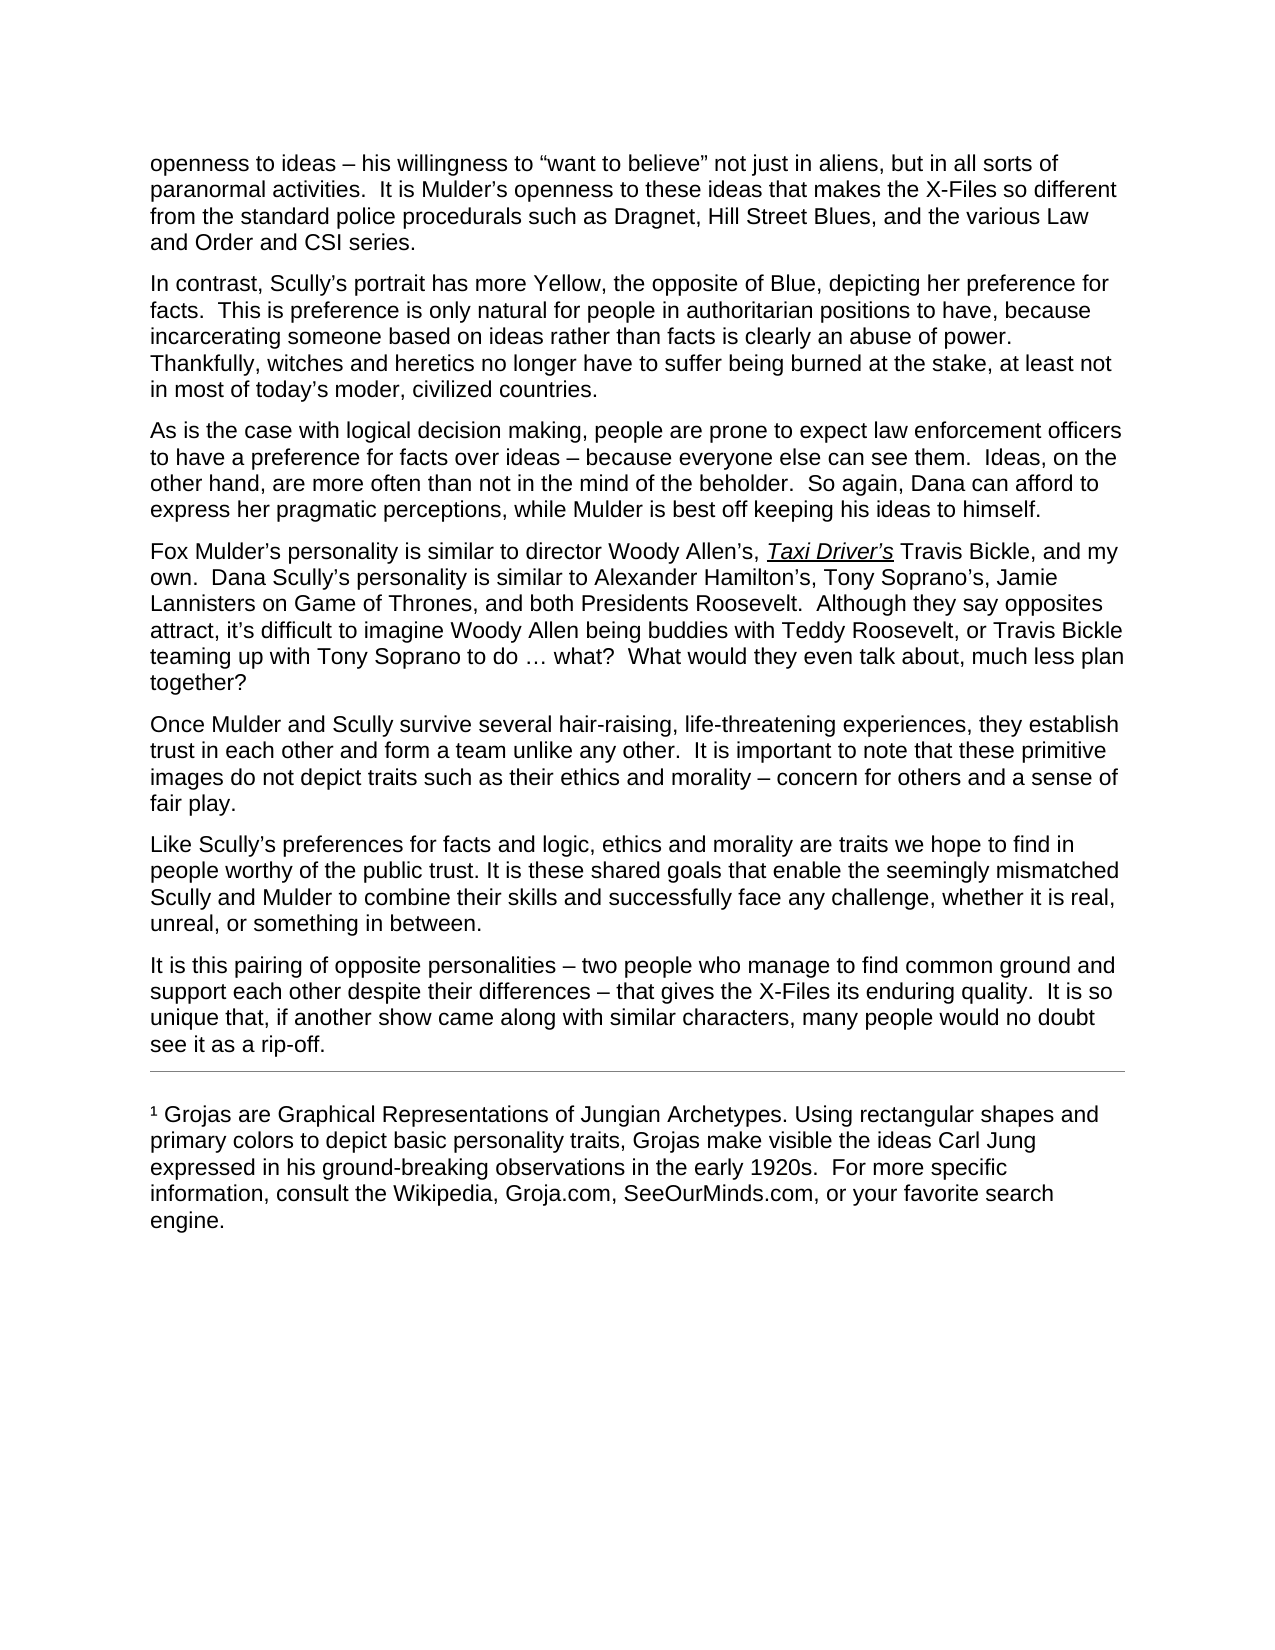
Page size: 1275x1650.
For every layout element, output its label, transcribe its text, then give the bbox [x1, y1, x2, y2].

text As is the case with logical decision making, people are prone to expect law enforcement officers to have a preference for facts over ideas – because everyone else can see them. Ideas, on the other hand, are more often than not in the mind of the beholder. So again, Dana can afford to express her pragmatic perceptions, while Mulder is best off keeping his ideas to himself. [150, 417, 1125, 523]
text In contrast, Scully’s portrait has more Yellow, the opposite of Blue, depicting her preference for facts. This is preference is only natural for people in authoritarian positions to have, because incarcerating someone based on ideas rather than facts is clearly an abuse of power. Thankfully, witches and heretics no longer have to suffer being burned at the stake, at least not in most of today’s moder, civilized countries. [150, 270, 1125, 402]
text ¹ Grojas are Graphical Representations of Jungian Archetypes. Using rectangular shapes and primary colors to depict basic personality traits, Grojas make visible the ideas Carl Jung expressed in his ground-breaking observations in the early 1920s. For more specific information, consult the Wikipedia, Groja.com, SeeOurMinds.com, or your favorite search engine. [150, 1101, 1125, 1233]
text It is this pairing of opposite personalities – two people who manage to find common ground and support each other despite their differences – that gives the X-Files its enduring quality. It is so unique that, if another show came along with similar characters, many people would no doubt see it as a rip-off. [150, 952, 1125, 1057]
text Like Scully’s preferences for facts and logic, ethics and morality are traits we hope to find in people worthy of the public trust. It is these shared goals that enable the seemingly mismatched Scully and Mulder to combine their skills and successfully face any challenge, whether it is real, unreal, or something in between. [150, 831, 1125, 937]
text Fox Mulder’s personality is similar to director Woody Allen’s, Taxi Driver’s Travis Bickle, and my own. Dana Scully’s personality is similar to Alexander Hamilton’s, Tony Soprano’s, Jamie Lannisters on Game of Thrones, and both Presidents Roosevelt. Although they say opposites attract, it’s difficult to imagine Woody Allen being buddies with Teddy Roosevelt, or Travis Bickle teaming up with Tony Soprano to do … what? What would they even talk about, much less plan together? [150, 538, 1125, 696]
text openness to ideas – his willingness to “want to believe” not just in aliens, but in all sorts of paranormal activities. It is Mulder’s openness to these ideas that makes the X-Files so different from the standard police procedurals such as Dragnet, Hill Street Blues, and the various Law and Order and CSI series. [150, 150, 1125, 255]
text Once Mulder and Scully survive several hair-raising, life-threatening experiences, they establish trust in each other and form a team unlike any other. It is important to note that these primitive images do not depict traits such as their ethics and morality – concern for others and a sense of fair play. [150, 711, 1125, 816]
